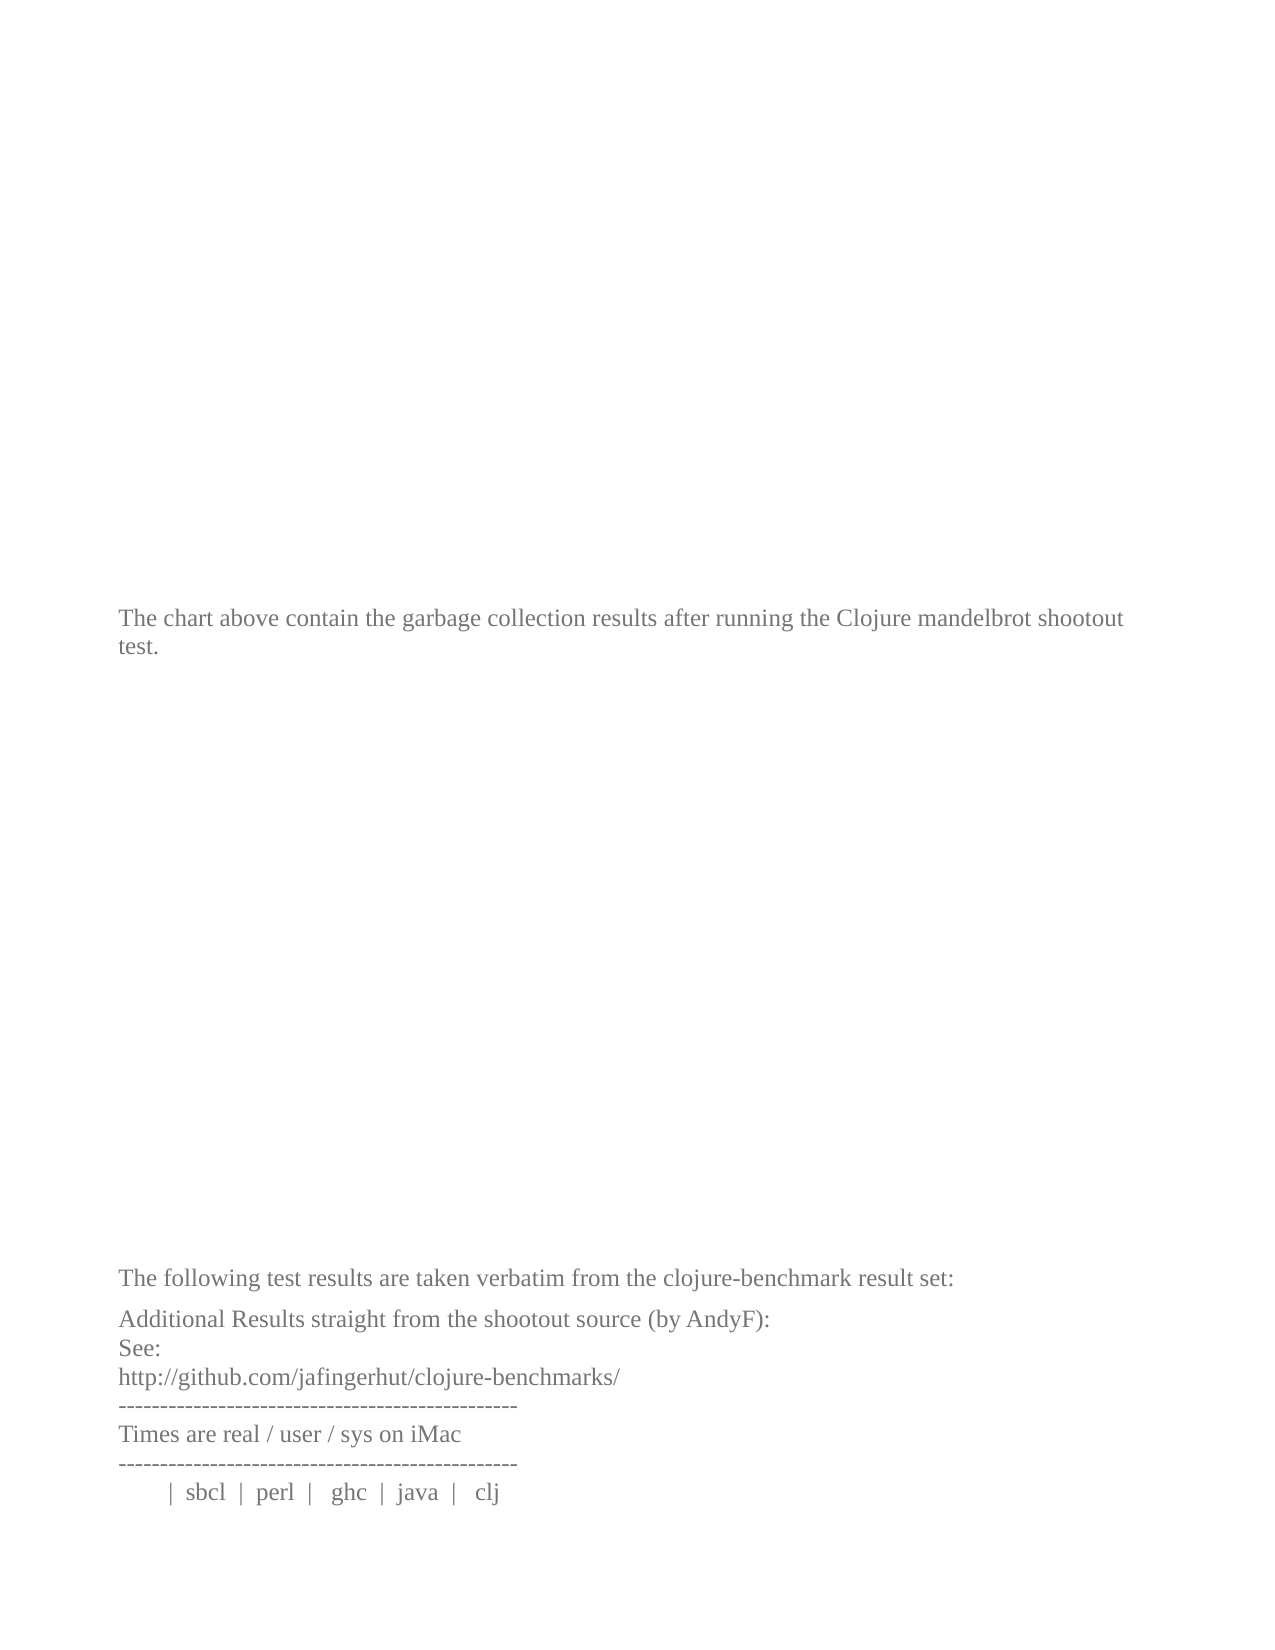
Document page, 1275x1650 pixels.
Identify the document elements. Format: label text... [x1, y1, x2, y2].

text | sbcl | perl | ghc | java | clj [118, 1477, 1157, 1506]
text http://github.com/jafingerhut/clojure-benchmarks/ [118, 1362, 1157, 1391]
text The chart above contain the garbage collection results after running the Clojure mandelbrot shootout test. The following test results are taken verbatim from the clojure-benchmark result set: [118, 118, 1157, 1292]
text See: [118, 1333, 1157, 1362]
text Additional Results straight from the shootout source (by AndyF): [118, 1304, 1157, 1333]
text ------------------------------------------------ [118, 1448, 1157, 1477]
text Times are real / user / sys on iMac [118, 1419, 1157, 1448]
text ------------------------------------------------ [118, 1391, 1157, 1419]
